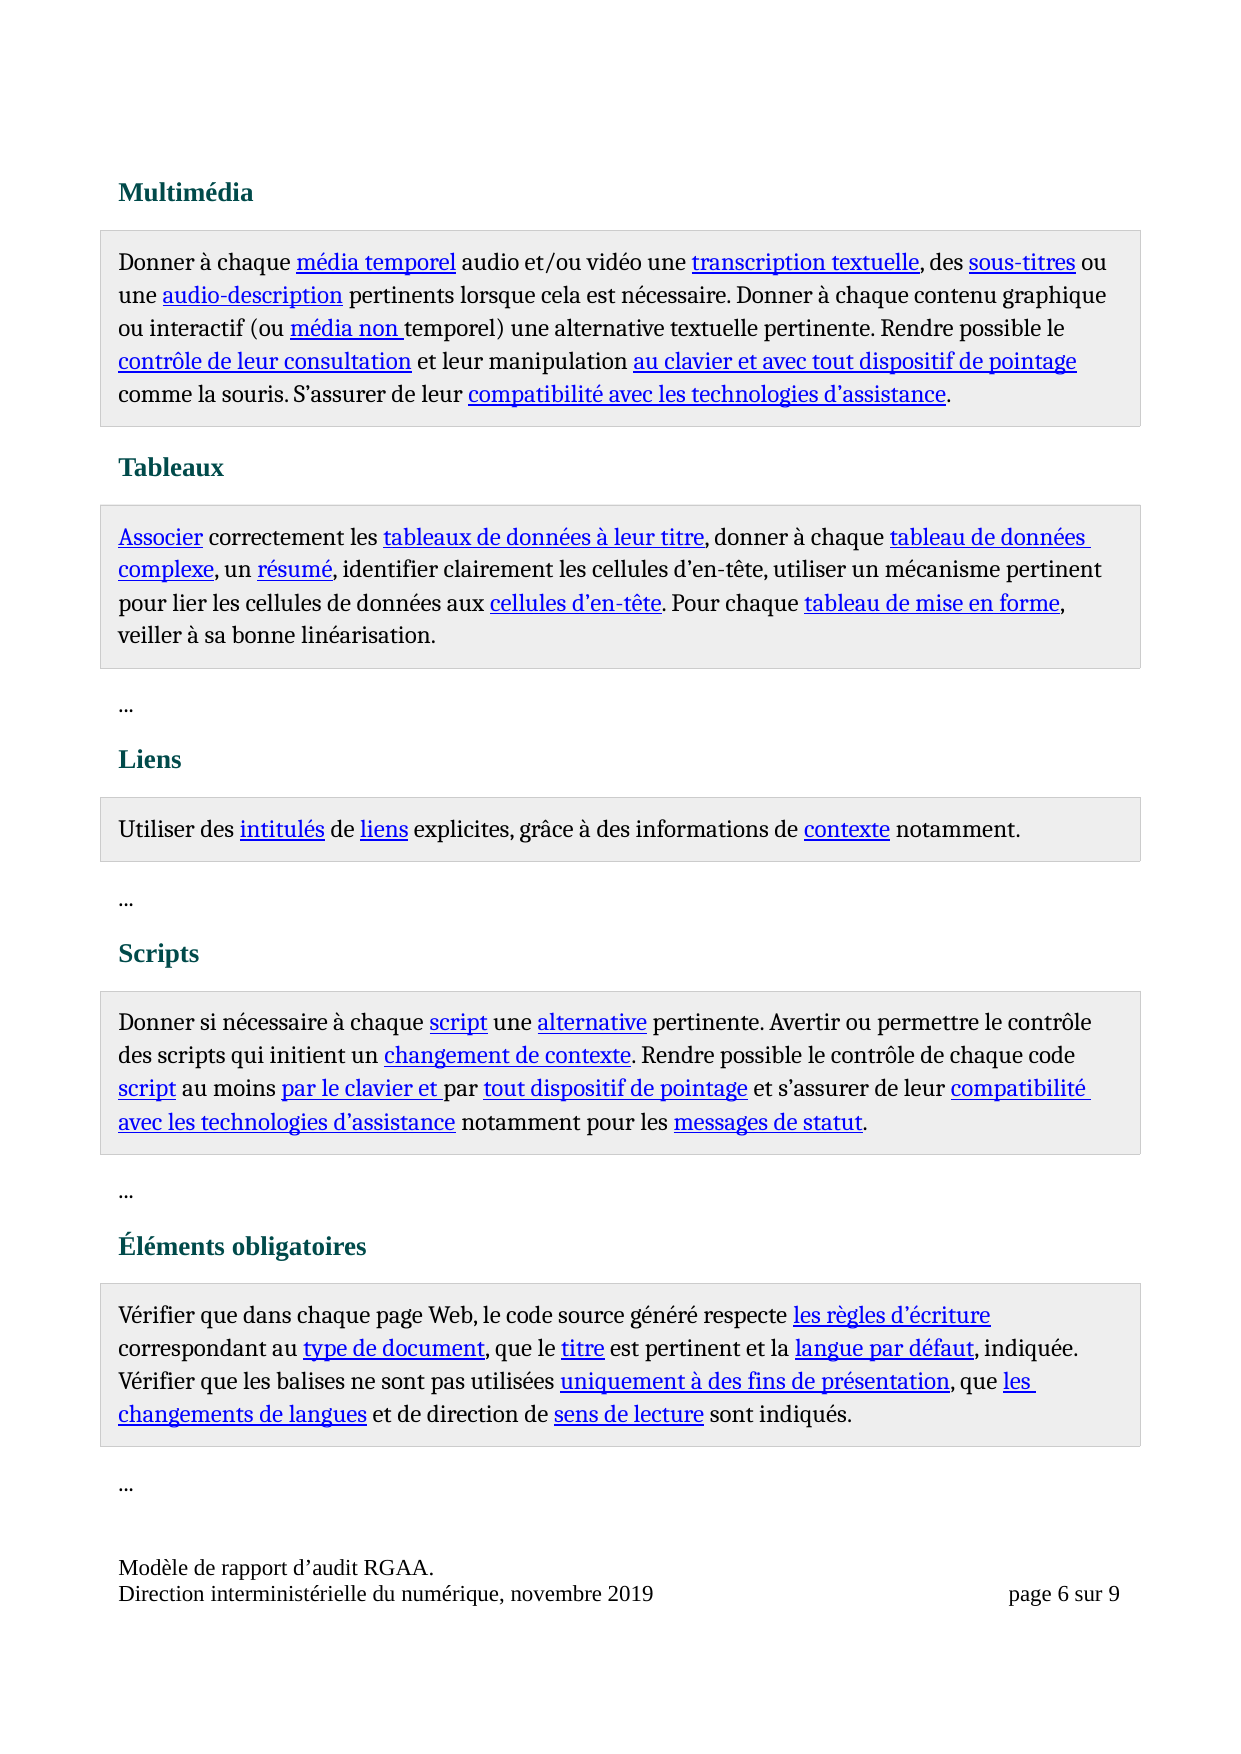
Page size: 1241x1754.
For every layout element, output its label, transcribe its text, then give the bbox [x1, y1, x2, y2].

subtitle Scripts [118, 937, 1122, 968]
subtitle Éléments obligatoires [118, 1229, 1122, 1261]
text Vérifier que dans chaque page Web, le code source généré respecte les règles d’écriture correspondant au type de document, que le titre est pertinent et la langue par défaut, indiquée. Vérifier que les balises ne sont pas utilisées uniquement à des fins de présentation, que les changements de langues et de direction de sens de lecture sont indiqués. [101, 1284, 1140, 1446]
text ... [118, 1176, 1122, 1205]
text Donner à chaque média temporel audio et/ou vidéo une transcription textuelle, des sous-titres ou une audio-description pertinents lorsque cela est nécessaire. Donner à chaque contenu graphique ou interactif (ou média non temporel) une alternative textuelle pertinente. Rendre possible le contrôle de leur consultation et leur manipulation au clavier et avec tout dispositif de pointage comme la souris. S’assurer de leur compatibilité avec les technologies d’assistance. [101, 231, 1140, 426]
text ... [118, 690, 1122, 719]
subtitle Multimédia [118, 176, 1122, 207]
text Donner si nécessaire à chaque script une alternative pertinente. Avertir ou permettre le contrôle des scripts qui initient un changement de contexte. Rendre possible le contrôle de chaque code script au moins par le clavier et par tout dispositif de pointage et s’assurer de leur compatibilité avec les technologies d’assistance notamment pour les messages de statut. [101, 992, 1140, 1154]
text ... [118, 1468, 1122, 1497]
subtitle Liens [118, 744, 1122, 775]
subtitle Tableaux [118, 451, 1122, 482]
text Utiliser des intitulés de liens explicites, grâce à des informations de contexte notamment. [101, 798, 1140, 861]
text ... [118, 883, 1122, 912]
text Associer correctement les tableaux de données à leur titre, donner à chaque tableau de données complexe, un résumé, identifier clairement les cellules d’en-tête, utiliser un mécanisme pertinent pour lier les cellules de données aux cellules d’en-tête. Pour chaque tableau de mise en forme, veiller à sa bonne linéarisation. [101, 506, 1140, 668]
